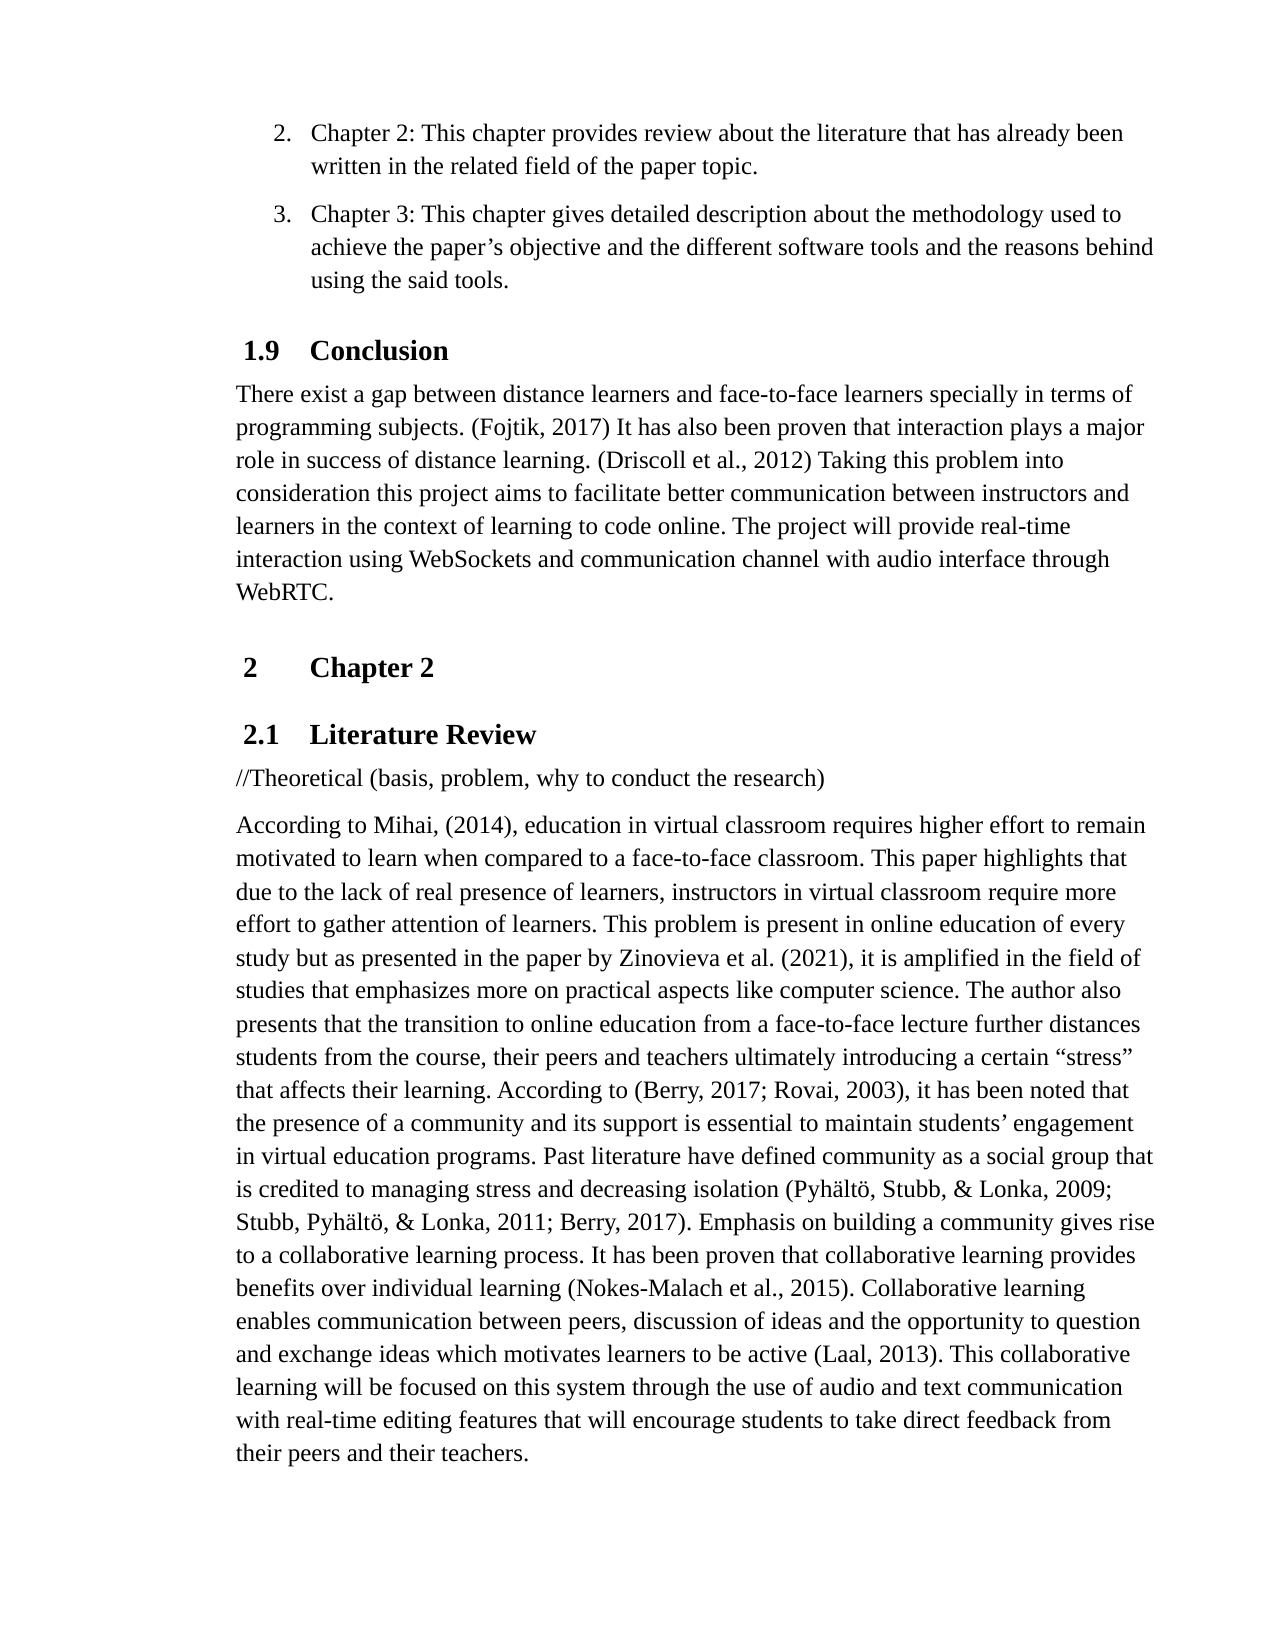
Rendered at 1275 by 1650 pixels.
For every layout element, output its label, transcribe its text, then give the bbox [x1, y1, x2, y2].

subtitle Literature Review [236, 717, 1157, 750]
text //Theoretical (basis, problem, why to conduct the research) [236, 763, 1157, 792]
text There exist a gap between distance learners and face-to-face learners specially in terms of programming subjects. (Fojtik, 2017) It has also been proven that interaction plays a major role in success of distance learning. (Driscoll et al., 2012) Taking this problem into consideration this project aims to facilitate better communication between instructors and learners in the context of learning to code online. The project will provide real-time interaction using WebSockets and communication channel with audio interface through WebRTC. [236, 379, 1157, 606]
list Chapter 2: This chapter provides review about the literature that has already been written in the related field of the paper topic. [273, 118, 1157, 180]
subtitle Chapter 2 [236, 650, 1157, 683]
text According to Mihai, (2014), education in virtual classroom requires higher effort to remain motivated to learn when compared to a face-to-face classroom. This paper highlights that due to the lack of real presence of learners, instructors in virtual classroom require more effort to gather attention of learners. This problem is present in online education of every study but as presented in the paper by Zinovieva et al. (2021), it is amplified in the field of studies that emphasizes more on practical aspects like computer science. The author also presents that the transition to online education from a face-to-face lecture further distances students from the course, their peers and teachers ultimately introducing a certain “stress” that affects their learning. According to (Berry, 2017; Rovai, 2003), it has been noted that the presence of a community and its support is essential to maintain students’ engagement in virtual education programs. Past literature have defined community as a social group that is credited to managing stress and decreasing isolation (Pyhältö, Stubb, & Lonka, 2009; Stubb, Pyhältö, & Lonka, 2011; Berry, 2017). Emphasis on building a community gives rise to a collaborative learning process. It has been proven that collaborative learning provides benefits over individual learning (Nokes-Malach et al., 2015). Collaborative learning enables communication between peers, discussion of ideas and the opportunity to question and exchange ideas which motivates learners to be active (Laal, 2013). This collaborative learning will be focused on this system through the use of audio and text communication with real-time editing features that will encourage students to take direct feedback from their peers and their teachers. [236, 811, 1157, 1467]
subtitle Conclusion [236, 333, 1157, 367]
list Chapter 3: This chapter gives detailed description about the methodology used to achieve the paper’s objective and the different software tools and the reasons behind using the said tools. [273, 199, 1157, 293]
